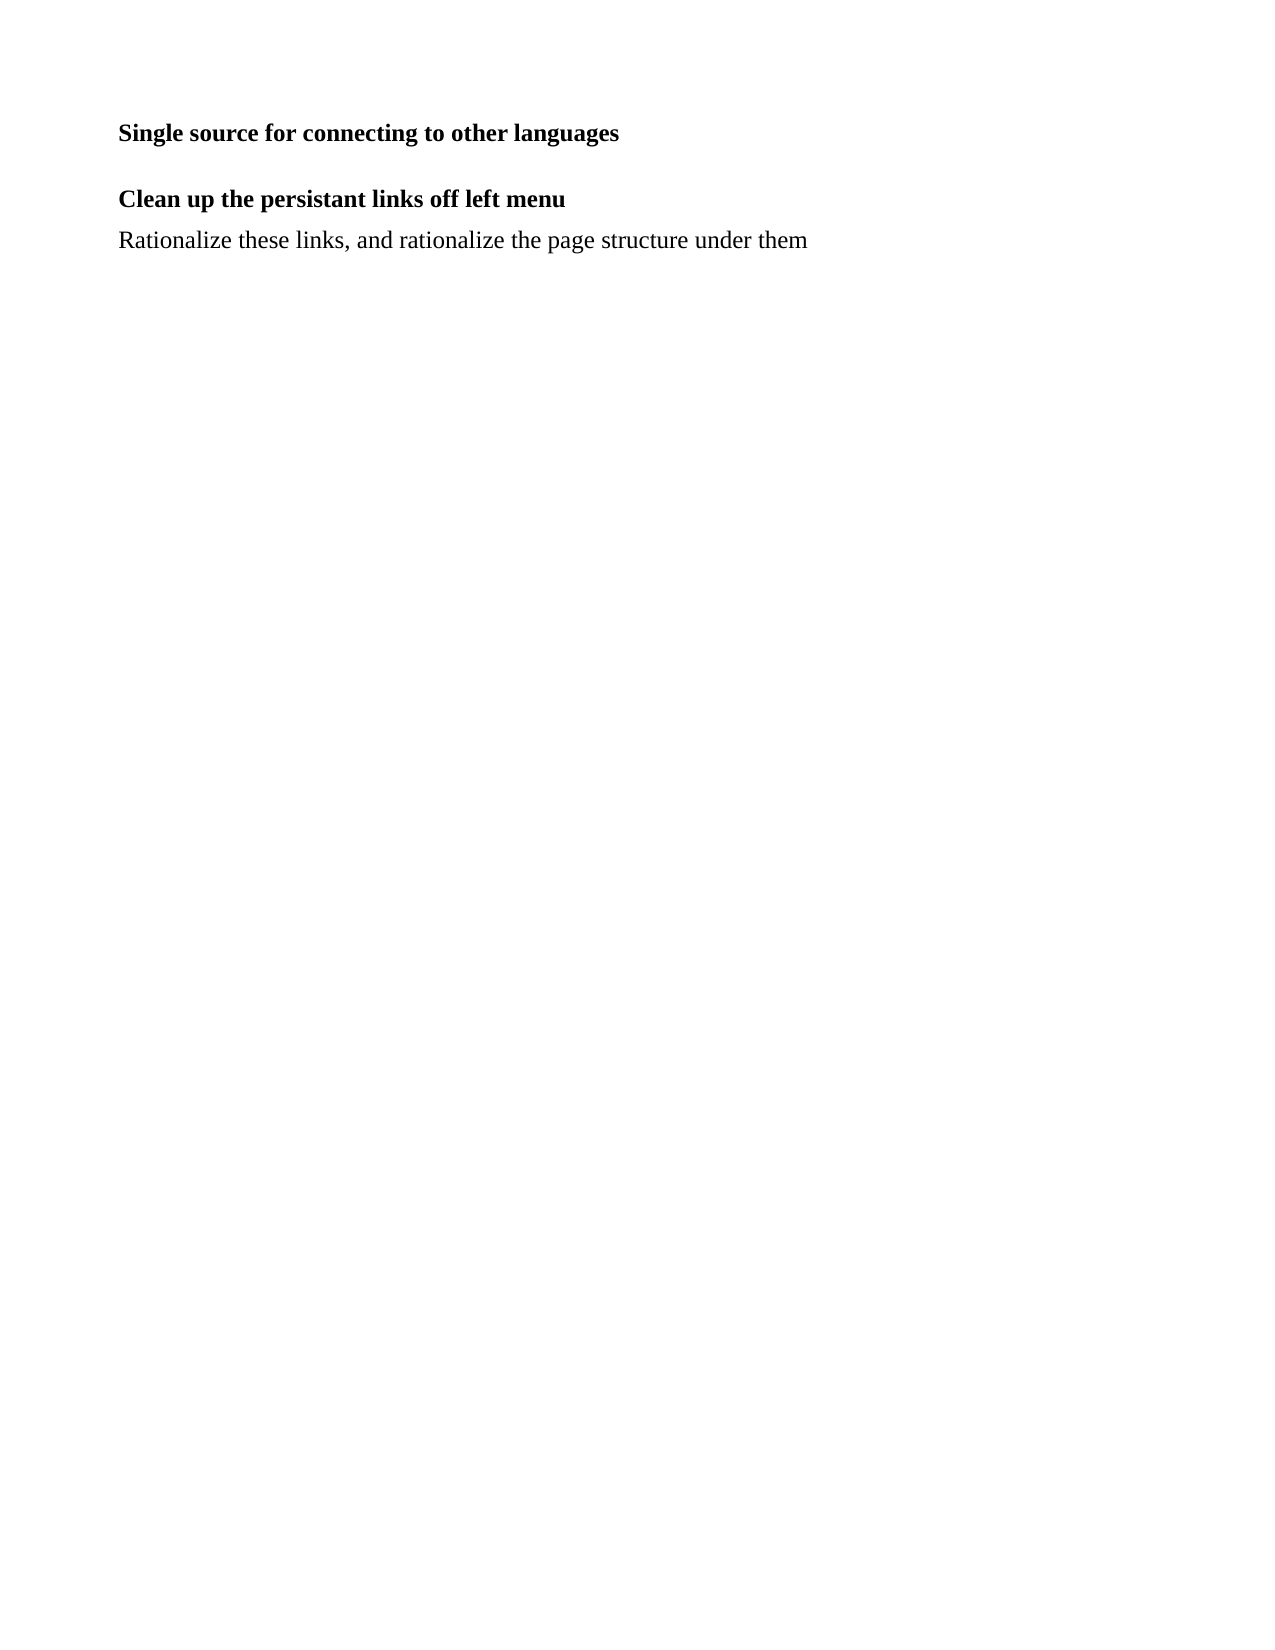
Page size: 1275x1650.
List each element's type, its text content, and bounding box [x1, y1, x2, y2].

text Rationalize these links, and rationalize the page structure under them [118, 226, 1157, 254]
subtitle Single source for connecting to other languages [118, 118, 1157, 147]
subtitle Clean up the persistant links off left menu [118, 184, 1157, 213]
